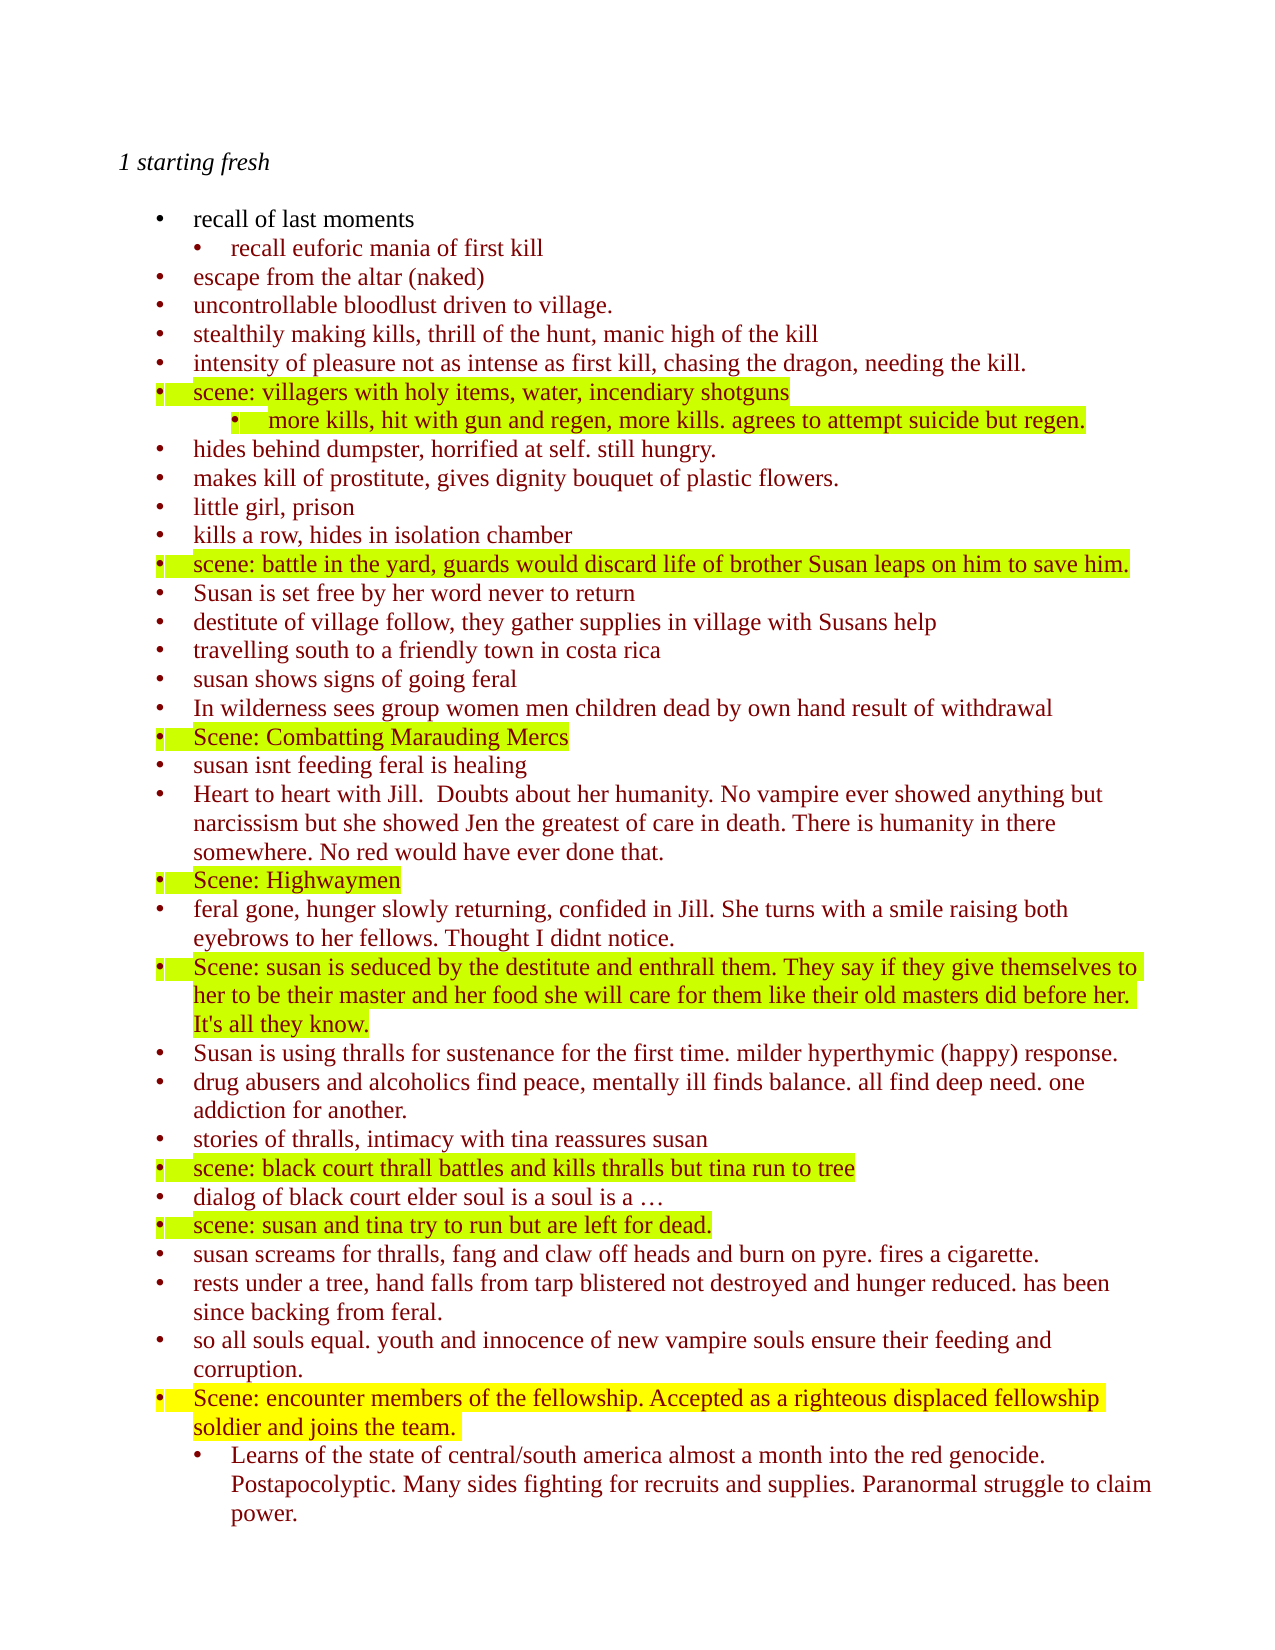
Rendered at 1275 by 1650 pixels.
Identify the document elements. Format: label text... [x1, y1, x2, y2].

list susan shows signs of going feral [156, 664, 1157, 693]
list destitute of village follow, they gather supplies in village with Susans help [156, 607, 1157, 636]
list scene: black court thrall battles and kills thralls but tina run to tree [156, 1153, 1157, 1182]
list feral gone, hunger slowly returning, confided in Jill. She turns with a smile raising both eyebrows to her fellows. Thought I didnt notice. [156, 894, 1157, 952]
list Susan is set free by her word never to return [156, 578, 1157, 607]
list drug abusers and alcoholics find peace, mentally ill finds balance. all find deep need. one addiction for another. [156, 1067, 1157, 1124]
list so all souls equal. youth and innocence of new vampire souls ensure their feeding and corruption. [156, 1326, 1157, 1383]
list Scene: susan is seduced by the destitute and enthrall them. They say if they give themselves to her to be their master and her food she will care for them like their old masters did before her. It's all they know. [156, 952, 1157, 1038]
list susan isnt feeding feral is healing [156, 751, 1157, 779]
list travelling south to a friendly town in costa rica [156, 636, 1157, 664]
list Susan is using thralls for sustenance for the first time. milder hyperthymic (happy) response. [156, 1038, 1157, 1067]
list Heart to heart with Jill. Doubts about her humanity. No vampire ever showed anything but narcissism but she showed Jen the greatest of care in death. There is humanity in there somewhere. No red would have ever done that. [156, 779, 1157, 866]
list Scene: Highwaymen [156, 866, 1157, 894]
list stealthily making kills, thrill of the hunt, manic high of the kill [156, 319, 1157, 348]
list hides behind dumpster, horrified at self. still hungry. [156, 434, 1157, 463]
list little girl, prison [156, 492, 1157, 521]
list rests under a tree, hand falls from tarp blistered not destroyed and hunger reduced. has been since backing from feral. [156, 1268, 1157, 1326]
list more kills, hit with gun and regen, more kills. agrees to attempt suicide but regen. [231, 406, 1157, 434]
list escape from the altar (naked) [156, 262, 1157, 291]
list In wilderness sees group women men children dead by own hand result of withdrawal [156, 693, 1157, 722]
list stories of thralls, intimacy with tina reassures susan [156, 1124, 1157, 1153]
list Scene: encounter members of the fellowship. Accepted as a righteous displaced fellowship soldier and joins the team. [156, 1383, 1157, 1441]
list dialog of black court elder soul is a soul is a … [156, 1182, 1157, 1211]
list uncontrollable bloodlust driven to village. [156, 291, 1157, 319]
list scene: susan and tina try to run but are left for dead. [156, 1211, 1157, 1239]
list Scene: Combatting Marauding Mercs [156, 722, 1157, 751]
list Learns of the state of central/south america almost a month into the red genocide. Postapocolyptic. Many sides fighting for recruits and supplies. Paranormal struggle to claim power. [193, 1441, 1157, 1527]
list intensity of pleasure not as intense as first kill, chasing the dragon, needing the kill. [156, 348, 1157, 377]
text 1 starting fresh [118, 147, 1157, 176]
list recall of last moments [156, 204, 1157, 233]
list makes kill of prostitute, gives dignity bouquet of plastic flowers. [156, 463, 1157, 492]
list kills a row, hides in isolation chamber [156, 521, 1157, 549]
list scene: villagers with holy items, water, incendiary shotguns [156, 377, 1157, 406]
list recall euforic mania of first kill [193, 233, 1157, 262]
list susan screams for thralls, fang and claw off heads and burn on pyre. fires a cigarette. [156, 1239, 1157, 1268]
list scene: battle in the yard, guards would discard life of brother Susan leaps on him to save him. [156, 549, 1157, 578]
